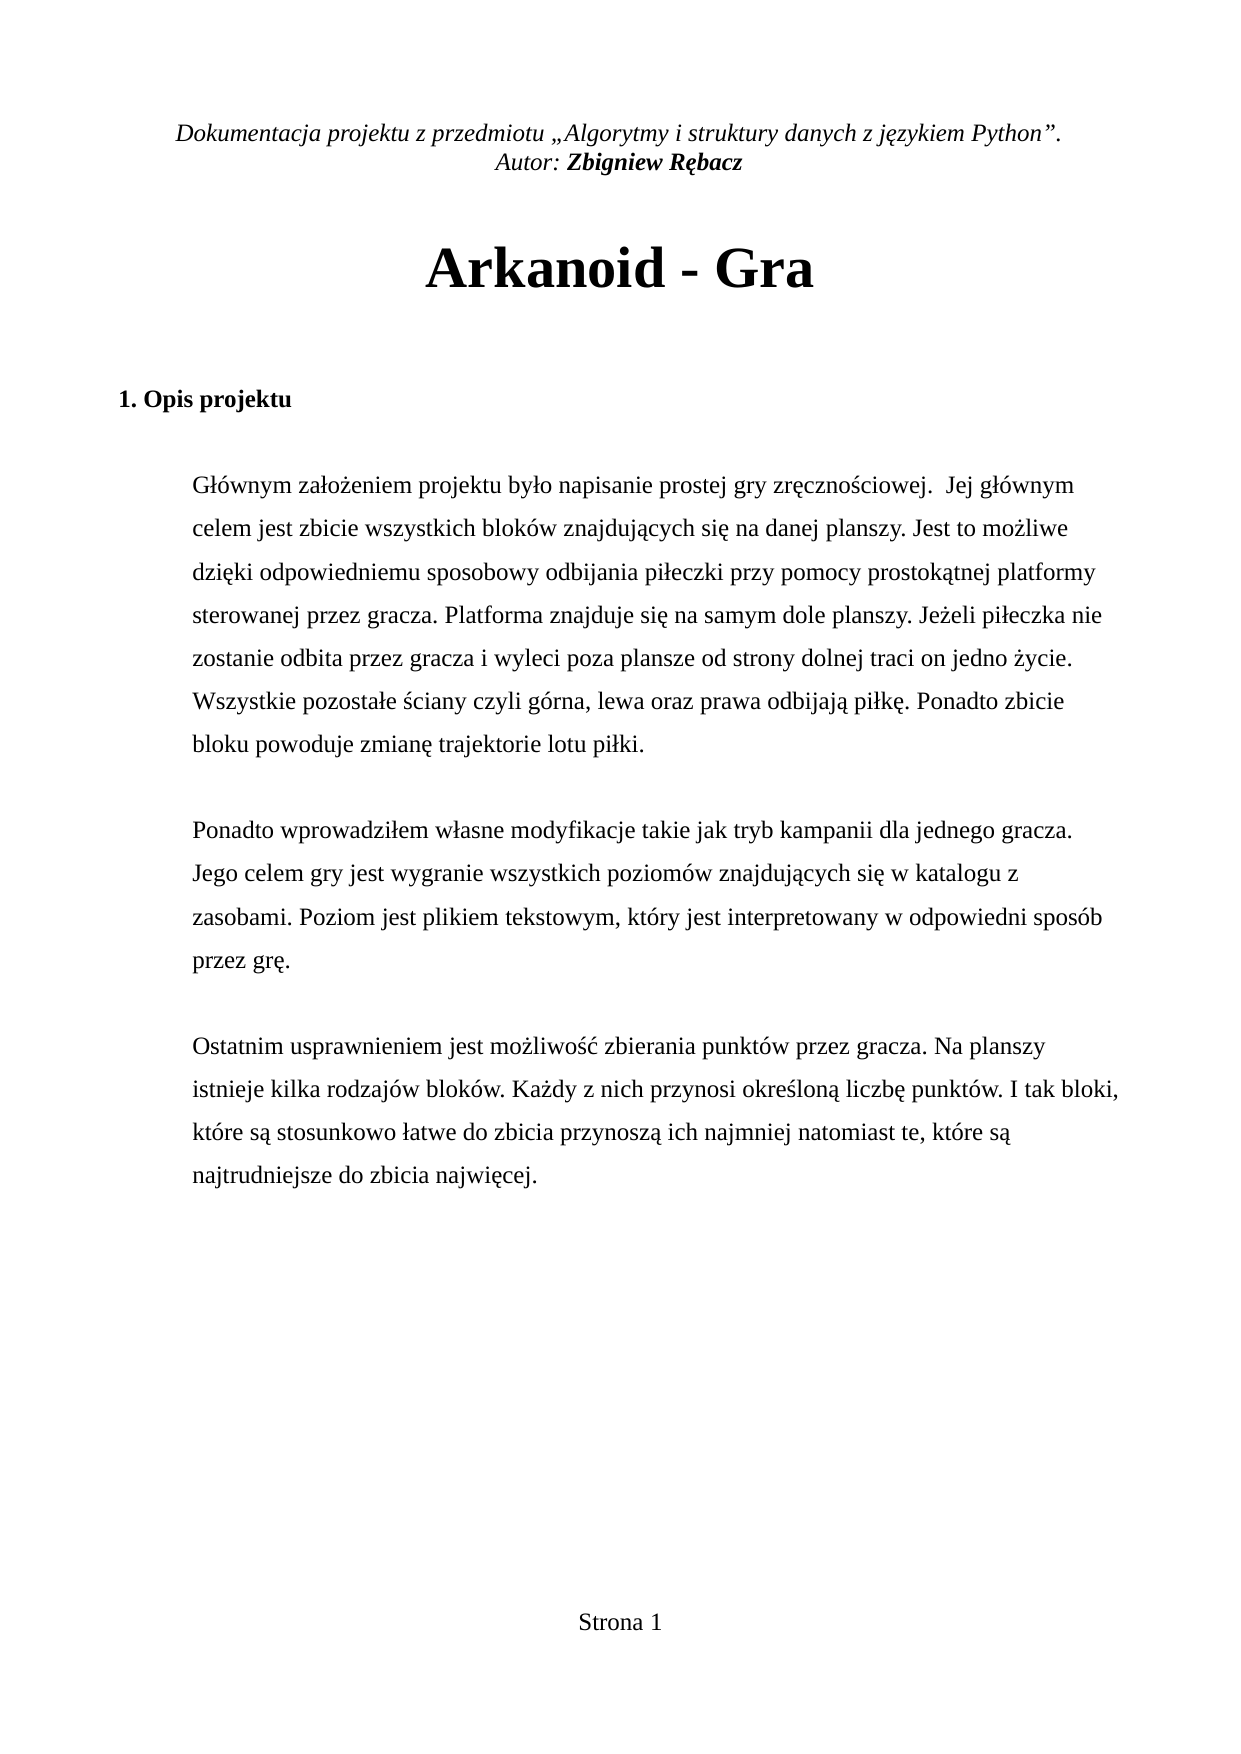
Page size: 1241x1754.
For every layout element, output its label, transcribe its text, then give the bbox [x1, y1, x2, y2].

text Głównym założeniem projektu było napisanie prostej gry zręcznościowej. Jej głównym celem jest zbicie wszystkich bloków znajdujących się na danej planszy. Jest to możliwe dzięki odpowiedniemu sposobowy odbijania piłeczki przy pomocy prostokątnej platformy sterowanej przez gracza. Platforma znajduje się na samym dole planszy. Jeżeli piłeczka nie zostanie odbita przez gracza i wyleci poza plansze od strony dolnej traci on jedno życie. Wszystkie pozostałe ściany czyli górna, lewa oraz prawa odbijają piłkę. Ponadto zbicie bloku powoduje zmianę trajektorie lotu piłki. [192, 470, 1122, 758]
text 1. Opis projektu [118, 384, 1122, 413]
text Ostatnim usprawnieniem jest możliwość zbierania punktów przez gracza. Na planszy istnieje kilka rodzajów bloków. Każdy z nich przynosi określoną liczbę punktów. I tak bloki, które są stosunkowo łatwe do zbicia przynoszą ich najmniej natomiast te, które są najtrudniejsze do zbicia najwięcej. [192, 1031, 1122, 1189]
text Dokumentacja projektu z przedmiotu „Algorytmy i struktury danych z językiem Python”. [118, 118, 1122, 147]
text Autor: Zbigniew Rębacz [118, 147, 1122, 176]
text Arkanoid - Gra [118, 233, 1122, 300]
text Ponadto wprowadziłem własne modyfikacje takie jak tryb kampanii dla jednego gracza. Jego celem gry jest wygranie wszystkich poziomów znajdujących się w katalogu z zasobami. Poziom jest plikiem tekstowym, który jest interpretowany w odpowiedni sposób przez grę. [192, 815, 1122, 973]
